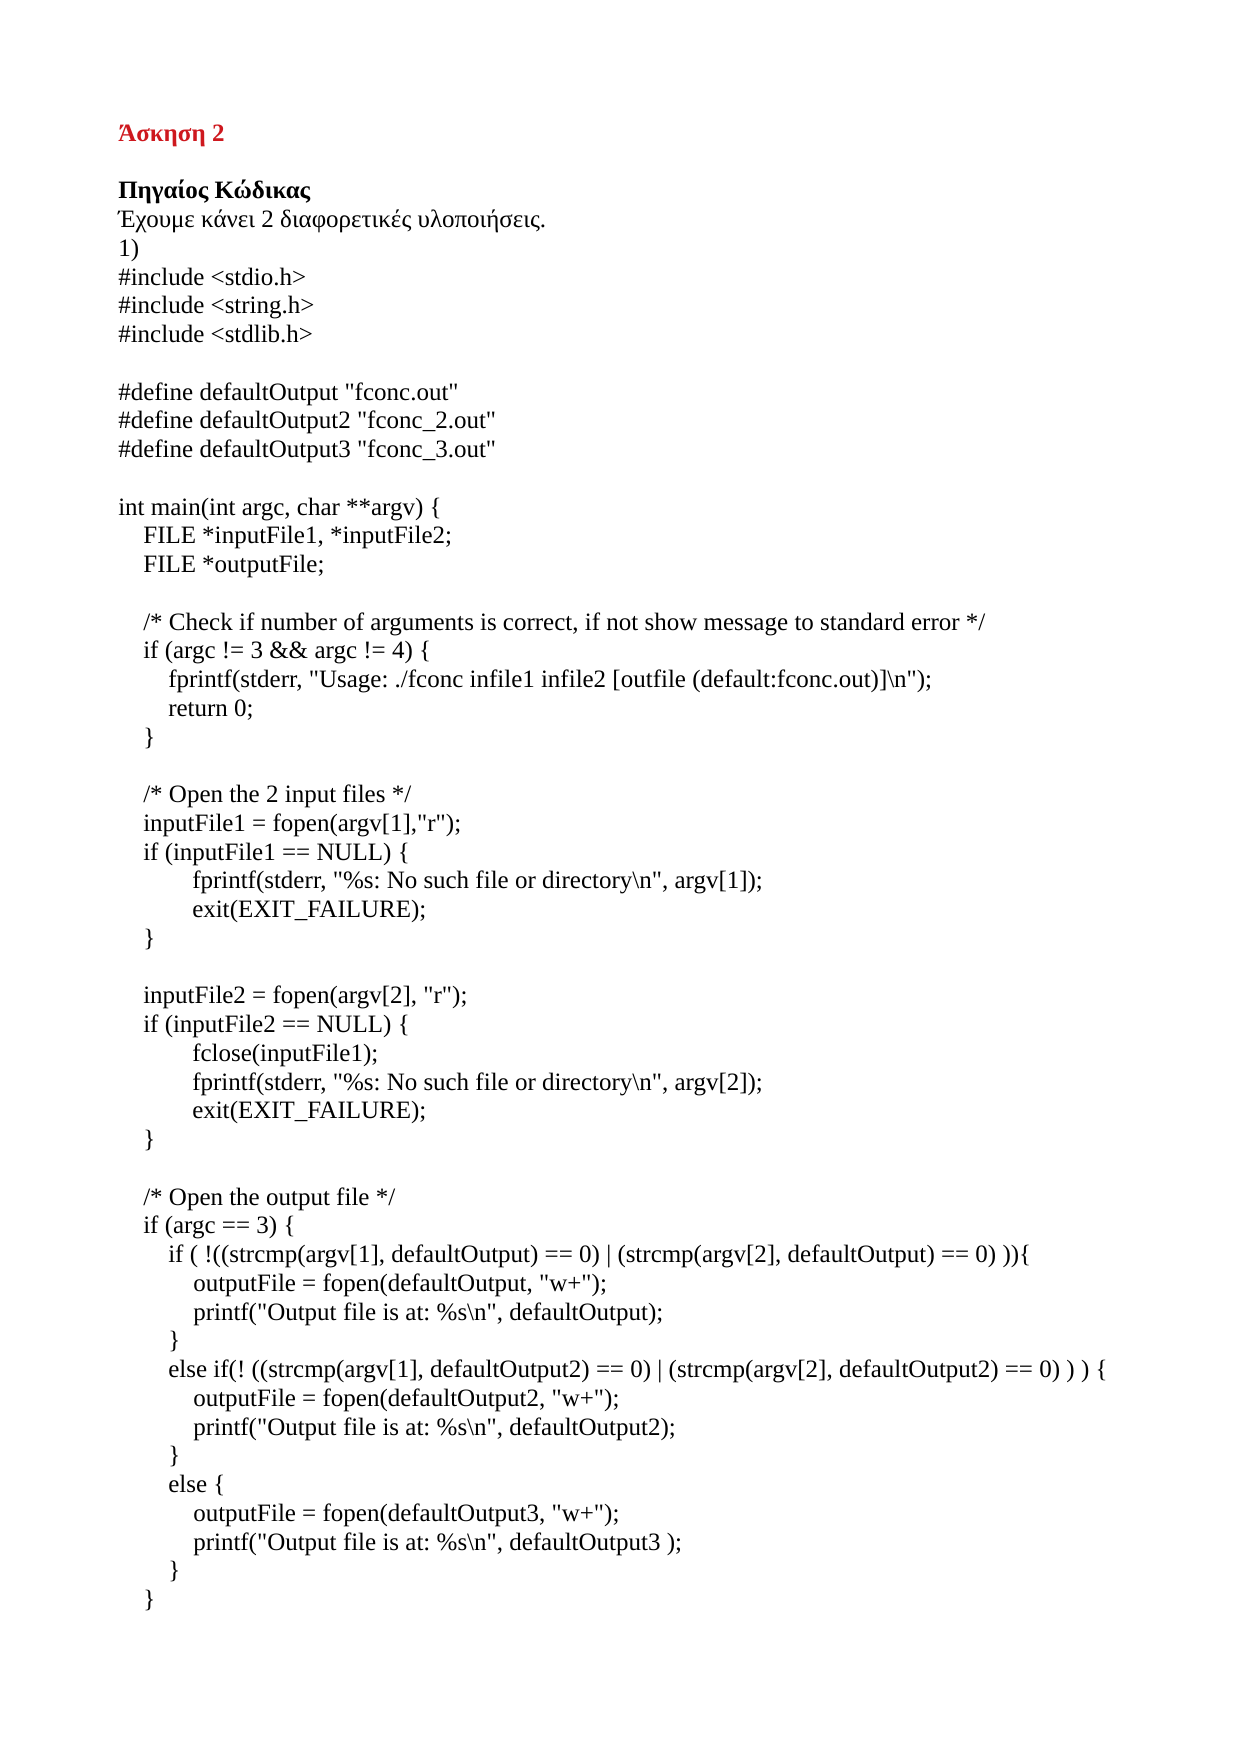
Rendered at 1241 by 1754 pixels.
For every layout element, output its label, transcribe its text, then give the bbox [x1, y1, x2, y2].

text if (inputFile2 == NULL) { [118, 1009, 1122, 1038]
text outputFile = fopen(defaultOutput2, "w+"); [118, 1383, 1122, 1412]
text } [118, 923, 1122, 952]
text } [118, 1124, 1122, 1153]
text /* Open the output file */ [118, 1182, 1122, 1211]
text } [118, 1556, 1122, 1584]
text printf("Output file is at: %s\n", defaultOutput3 ); [118, 1527, 1122, 1556]
text } [118, 1441, 1122, 1469]
text return 0; [118, 693, 1122, 722]
text if (inputFile1 == NULL) { [118, 837, 1122, 866]
text fprintf(stderr, "%s: No such file or directory\n", argv[1]); [118, 866, 1122, 894]
text FILE *inputFile1, *inputFile2; [118, 521, 1122, 549]
text else if(! ((strcmp(argv[1], defaultOutput2) == 0) | (strcmp(argv[2], defaultOutput2) == 0) ) ) { [118, 1354, 1122, 1383]
text } [118, 1584, 1122, 1613]
text fprintf(stderr, "%s: No such file or directory\n", argv[2]); [118, 1067, 1122, 1096]
text Έχουμε κάνει 2 διαφορετικές υλοποιήσεις. [118, 204, 1122, 233]
text #define defaultOutput3 "fconc_3.out" [118, 434, 1122, 463]
text #include <stdio.h> [118, 262, 1122, 291]
text printf("Output file is at: %s\n", defaultOutput2); [118, 1412, 1122, 1441]
text FILE *outputFile; [118, 549, 1122, 578]
text else { [118, 1469, 1122, 1498]
text if (argc == 3) { [118, 1211, 1122, 1239]
text /* Check if number of arguments is correct, if not show message to standard error */ [118, 607, 1122, 636]
text #define defaultOutput2 "fconc_2.out" [118, 406, 1122, 434]
text fclose(inputFile1); [118, 1038, 1122, 1067]
text outputFile = fopen(defaultOutput3, "w+"); [118, 1498, 1122, 1527]
text } [118, 722, 1122, 751]
text if ( !((strcmp(argv[1], defaultOutput) == 0) | (strcmp(argv[2], defaultOutput) == 0) )){ [118, 1239, 1122, 1268]
text exit(EXIT_FAILURE); [118, 894, 1122, 923]
text #include <stdlib.h> [118, 319, 1122, 348]
text fprintf(stderr, "Usage: ./fconc infile1 infile2 [outfile (default:fconc.out)]\n"); [118, 664, 1122, 693]
text inputFile1 = fopen(argv[1],"r"); [118, 808, 1122, 837]
text int main(int argc, char **argv) { [118, 492, 1122, 521]
text inputFile2 = fopen(argv[2], "r"); [118, 981, 1122, 1009]
text } [118, 1326, 1122, 1354]
text exit(EXIT_FAILURE); [118, 1096, 1122, 1124]
text #define defaultOutput "fconc.out" [118, 377, 1122, 406]
text if (argc != 3 && argc != 4) { [118, 636, 1122, 664]
text /* Open the 2 input files */ [118, 779, 1122, 808]
text #include <string.h> [118, 291, 1122, 319]
text 1) [118, 233, 1122, 262]
text Άσκηση 2 [118, 118, 1122, 147]
text outputFile = fopen(defaultOutput, "w+"); [118, 1268, 1122, 1297]
text Πηγαίος Κώδικας [118, 176, 1122, 204]
text printf("Output file is at: %s\n", defaultOutput); [118, 1297, 1122, 1326]
